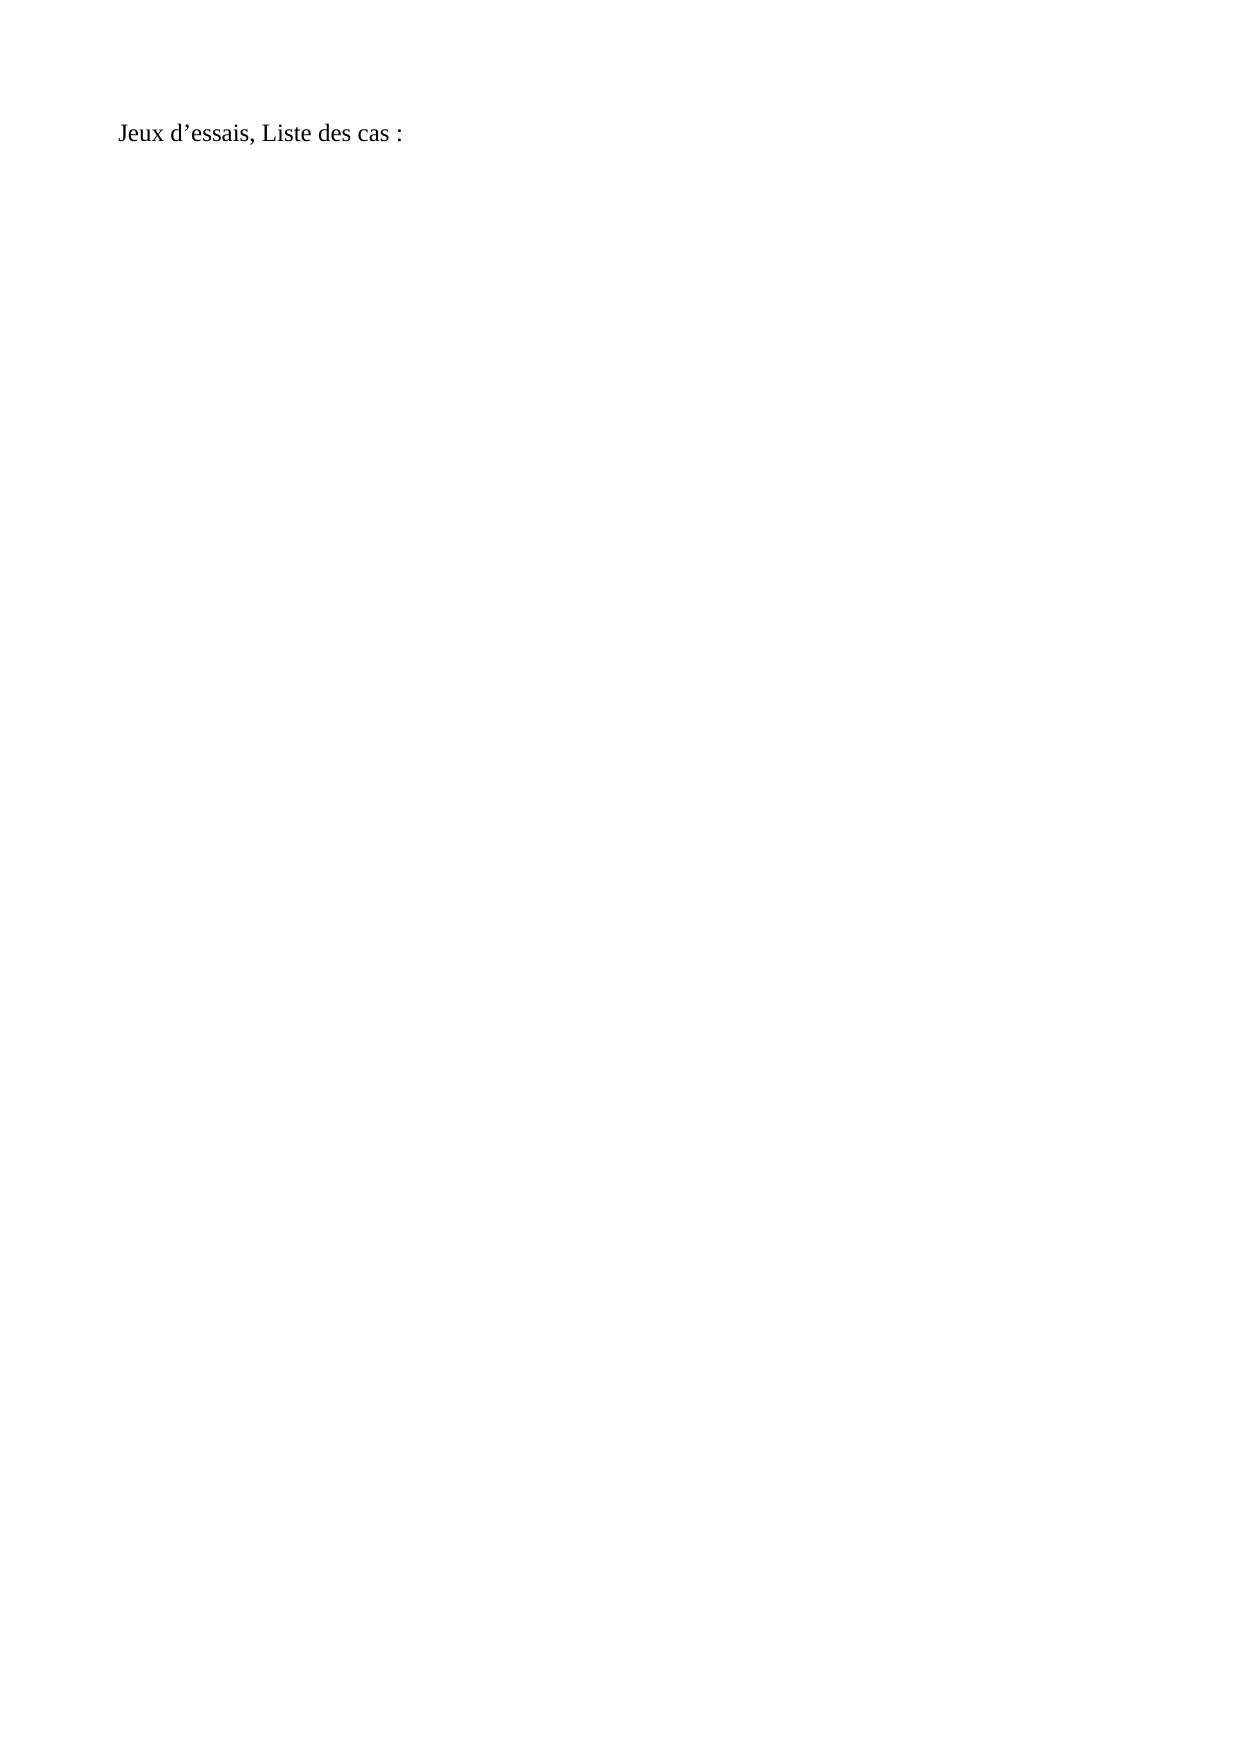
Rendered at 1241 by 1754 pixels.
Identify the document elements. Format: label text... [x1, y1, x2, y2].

text Jeux d’essais, Liste des cas : [118, 118, 1122, 147]
